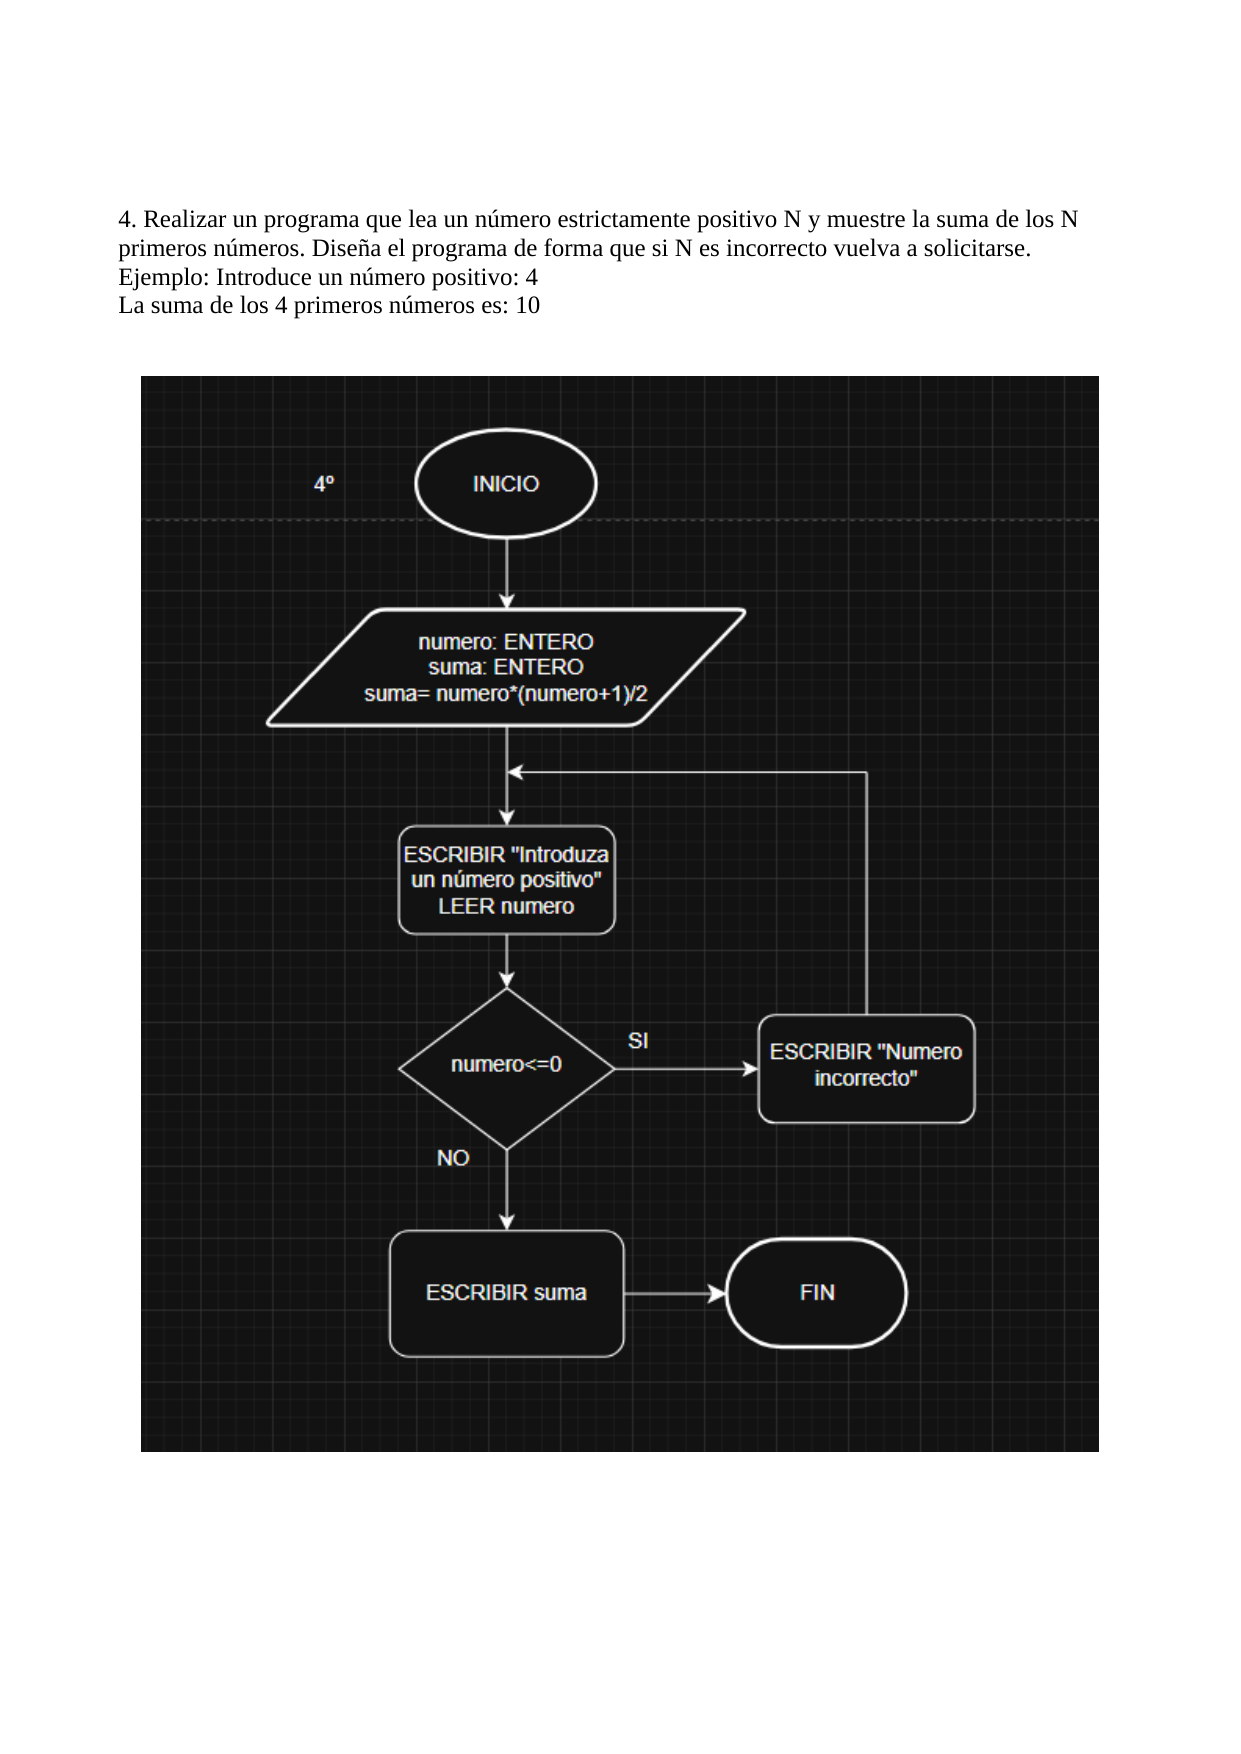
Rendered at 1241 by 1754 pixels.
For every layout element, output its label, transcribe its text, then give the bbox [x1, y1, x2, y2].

text La suma de los 4 primeros números es: 10 [118, 291, 1122, 319]
picture [141, 376, 1099, 1452]
text 4. Realizar un programa que lea un número estrictamente positivo N y muestre la suma de los N [118, 204, 1122, 233]
text Ejemplo: Introduce un número positivo: 4 [118, 262, 1122, 291]
text primeros números. Diseña el programa de forma que si N es incorrecto vuelva a solicitarse. [118, 233, 1122, 262]
